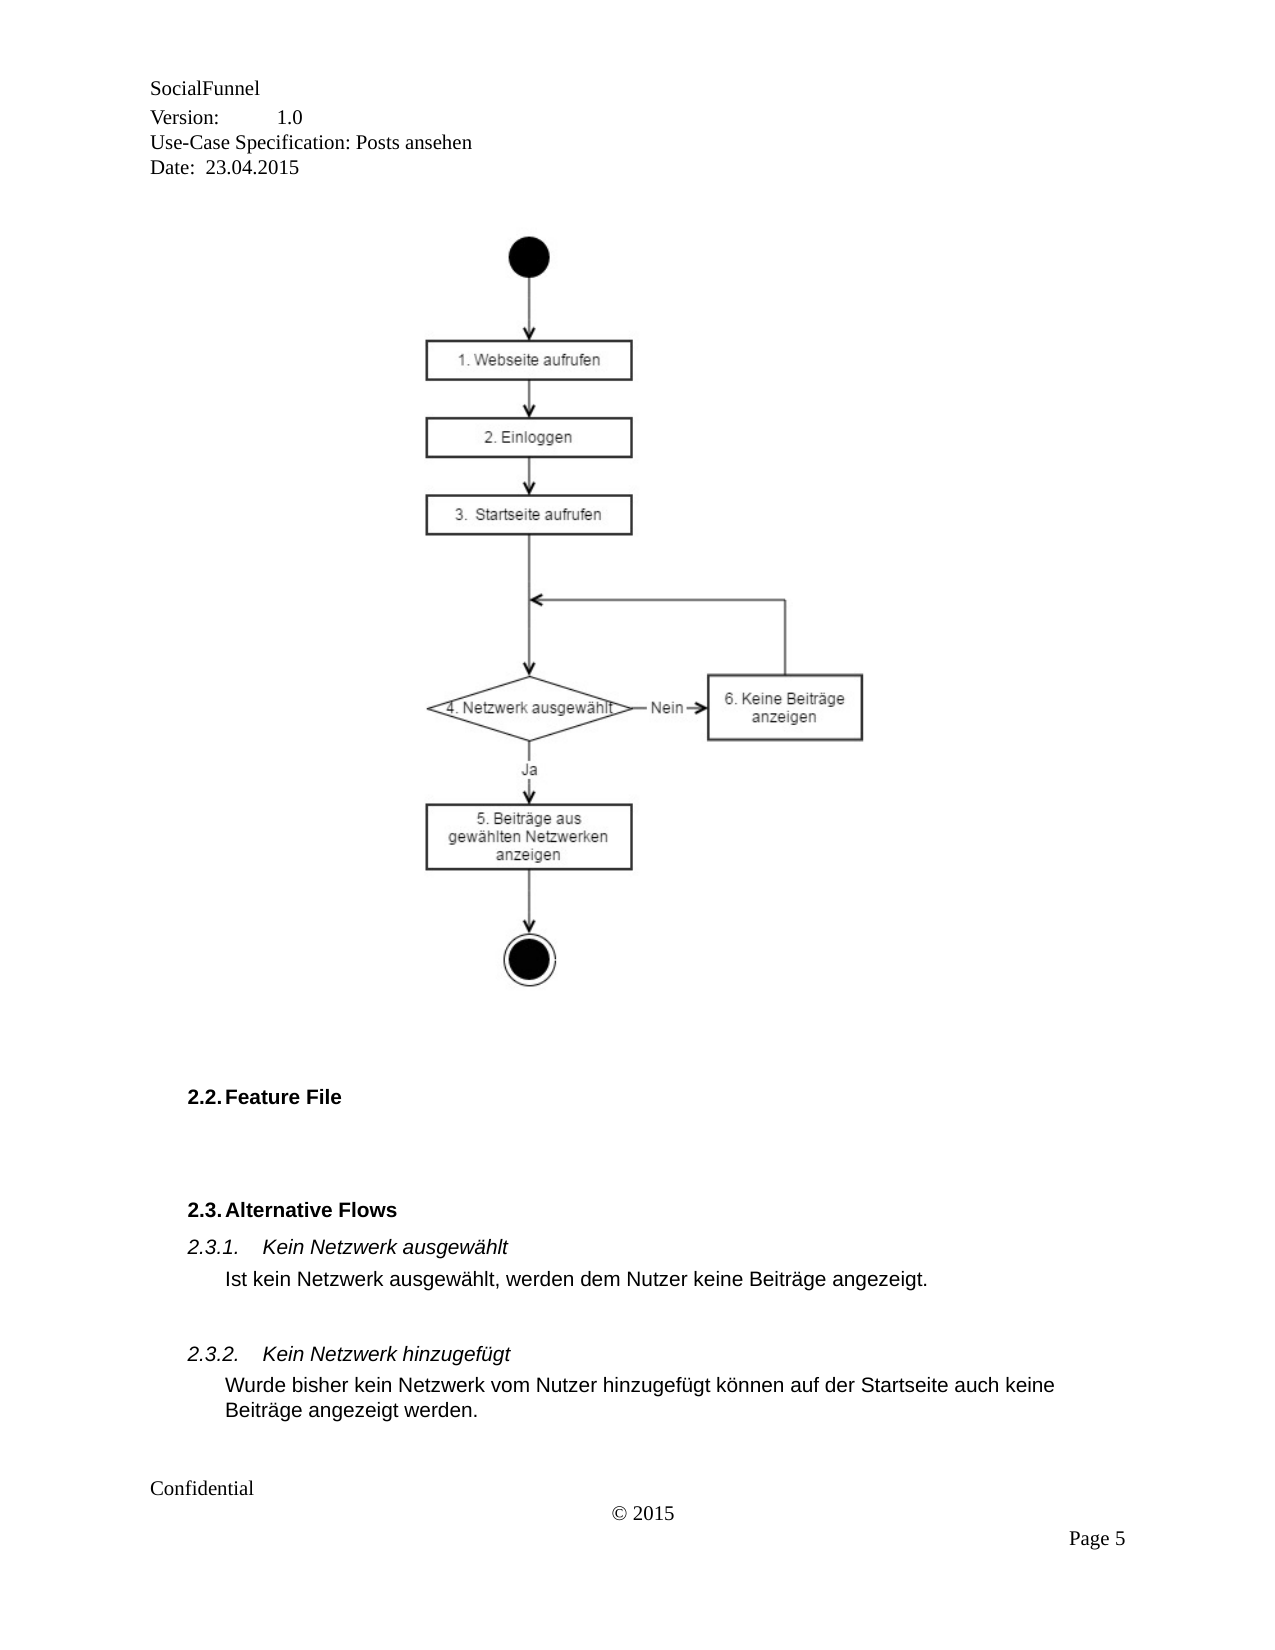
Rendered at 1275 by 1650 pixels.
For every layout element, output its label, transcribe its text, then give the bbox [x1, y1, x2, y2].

picture [381, 179, 894, 1011]
subtitle Alternative Flows [187, 1197, 1125, 1222]
text Ist kein Netzwerk ausgewählt, werden dem Nutzer keine Beiträge angezeigt. [150, 1265, 1125, 1290]
subtitle Kein Netzwerk hinzugefügt [187, 1340, 1125, 1365]
subtitle Feature File [187, 1084, 1125, 1109]
subtitle Kein Netzwerk ausgewählt [187, 1234, 1125, 1259]
text Wurde bisher kein Netzwerk vom Nutzer hinzugefügt können auf der Startseite auch keine Beiträge angezeigt werden. [225, 1372, 1125, 1422]
